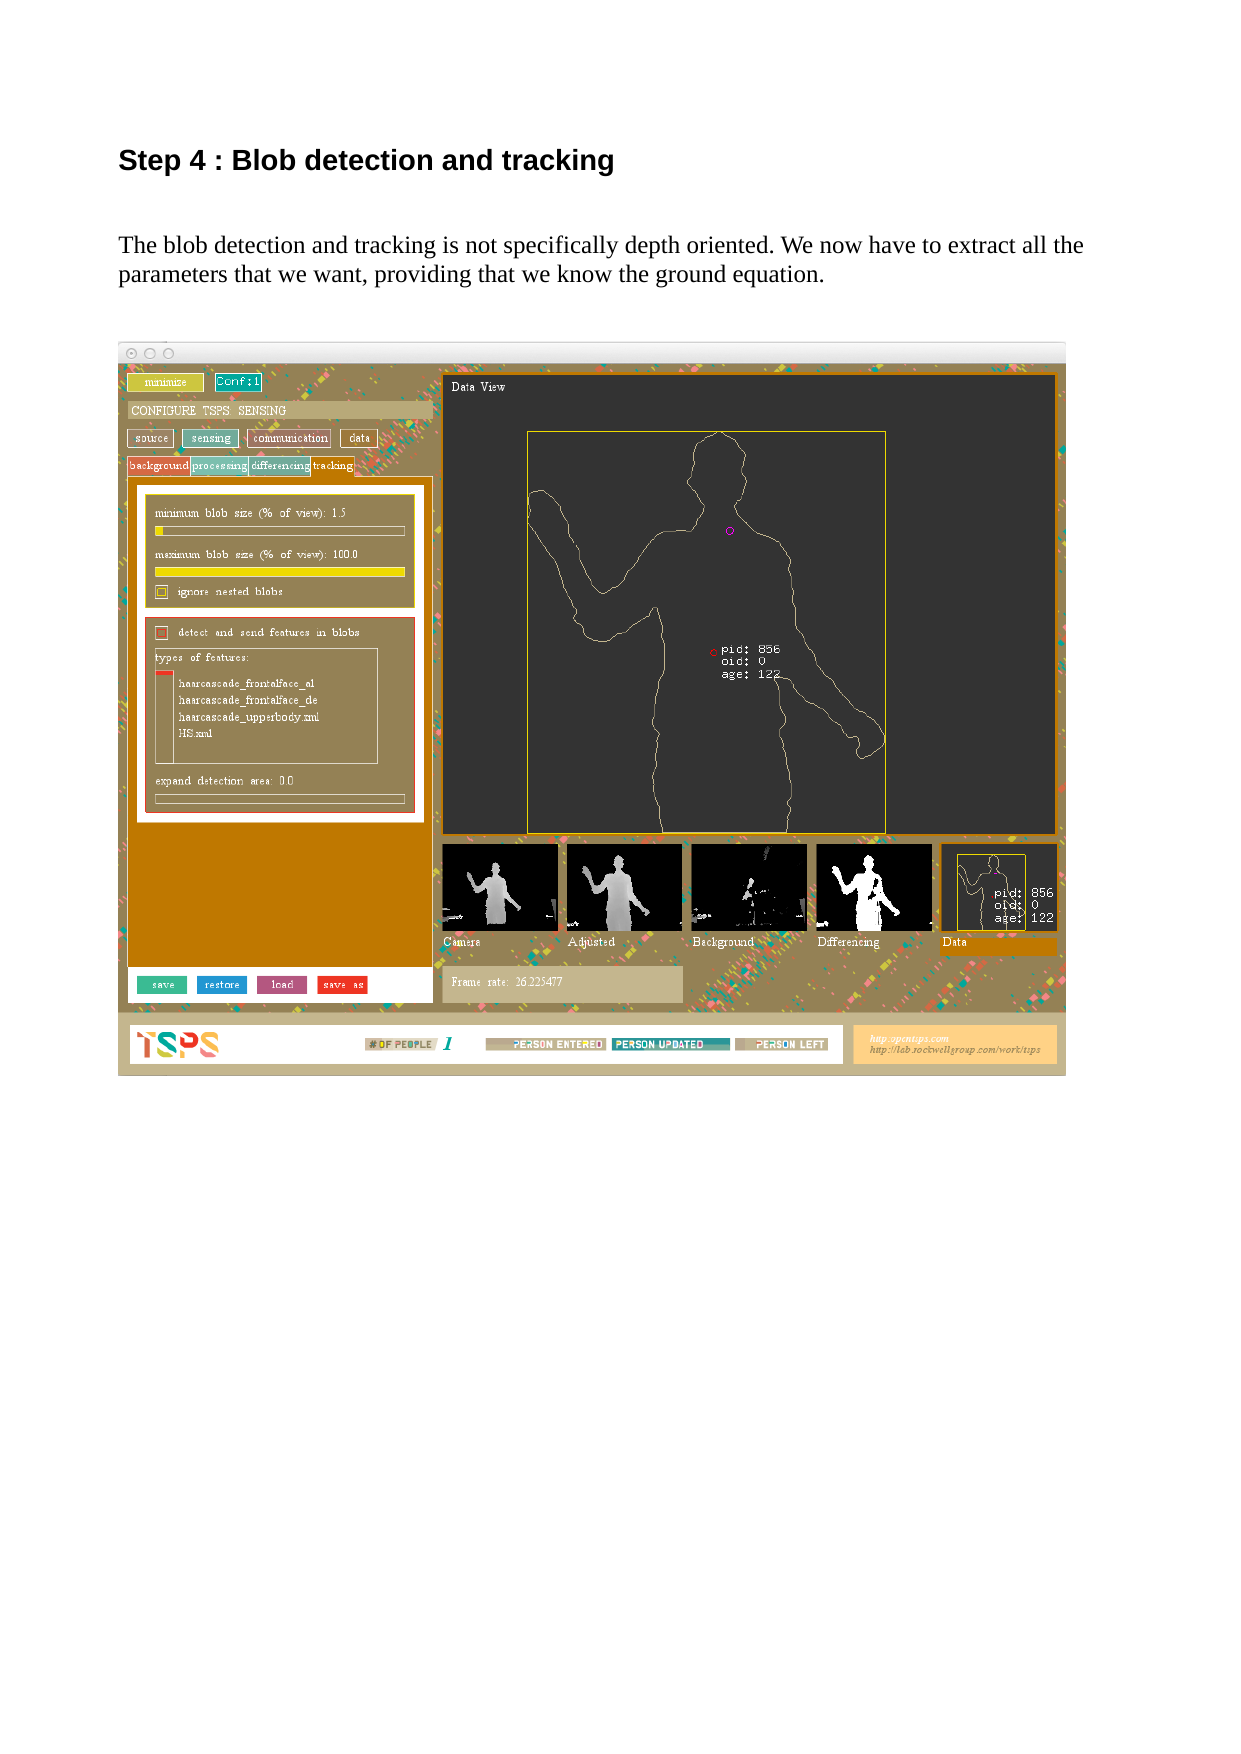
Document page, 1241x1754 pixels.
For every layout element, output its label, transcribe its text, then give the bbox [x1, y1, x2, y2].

picture [118, 341, 1066, 1076]
text The blob detection and tracking is not specifically depth oriented. We now have to extract all the parameters that we want, providing that we know the ground equation. [118, 230, 1122, 288]
subtitle Step 4 : Blob detection and tracking [118, 143, 1122, 177]
